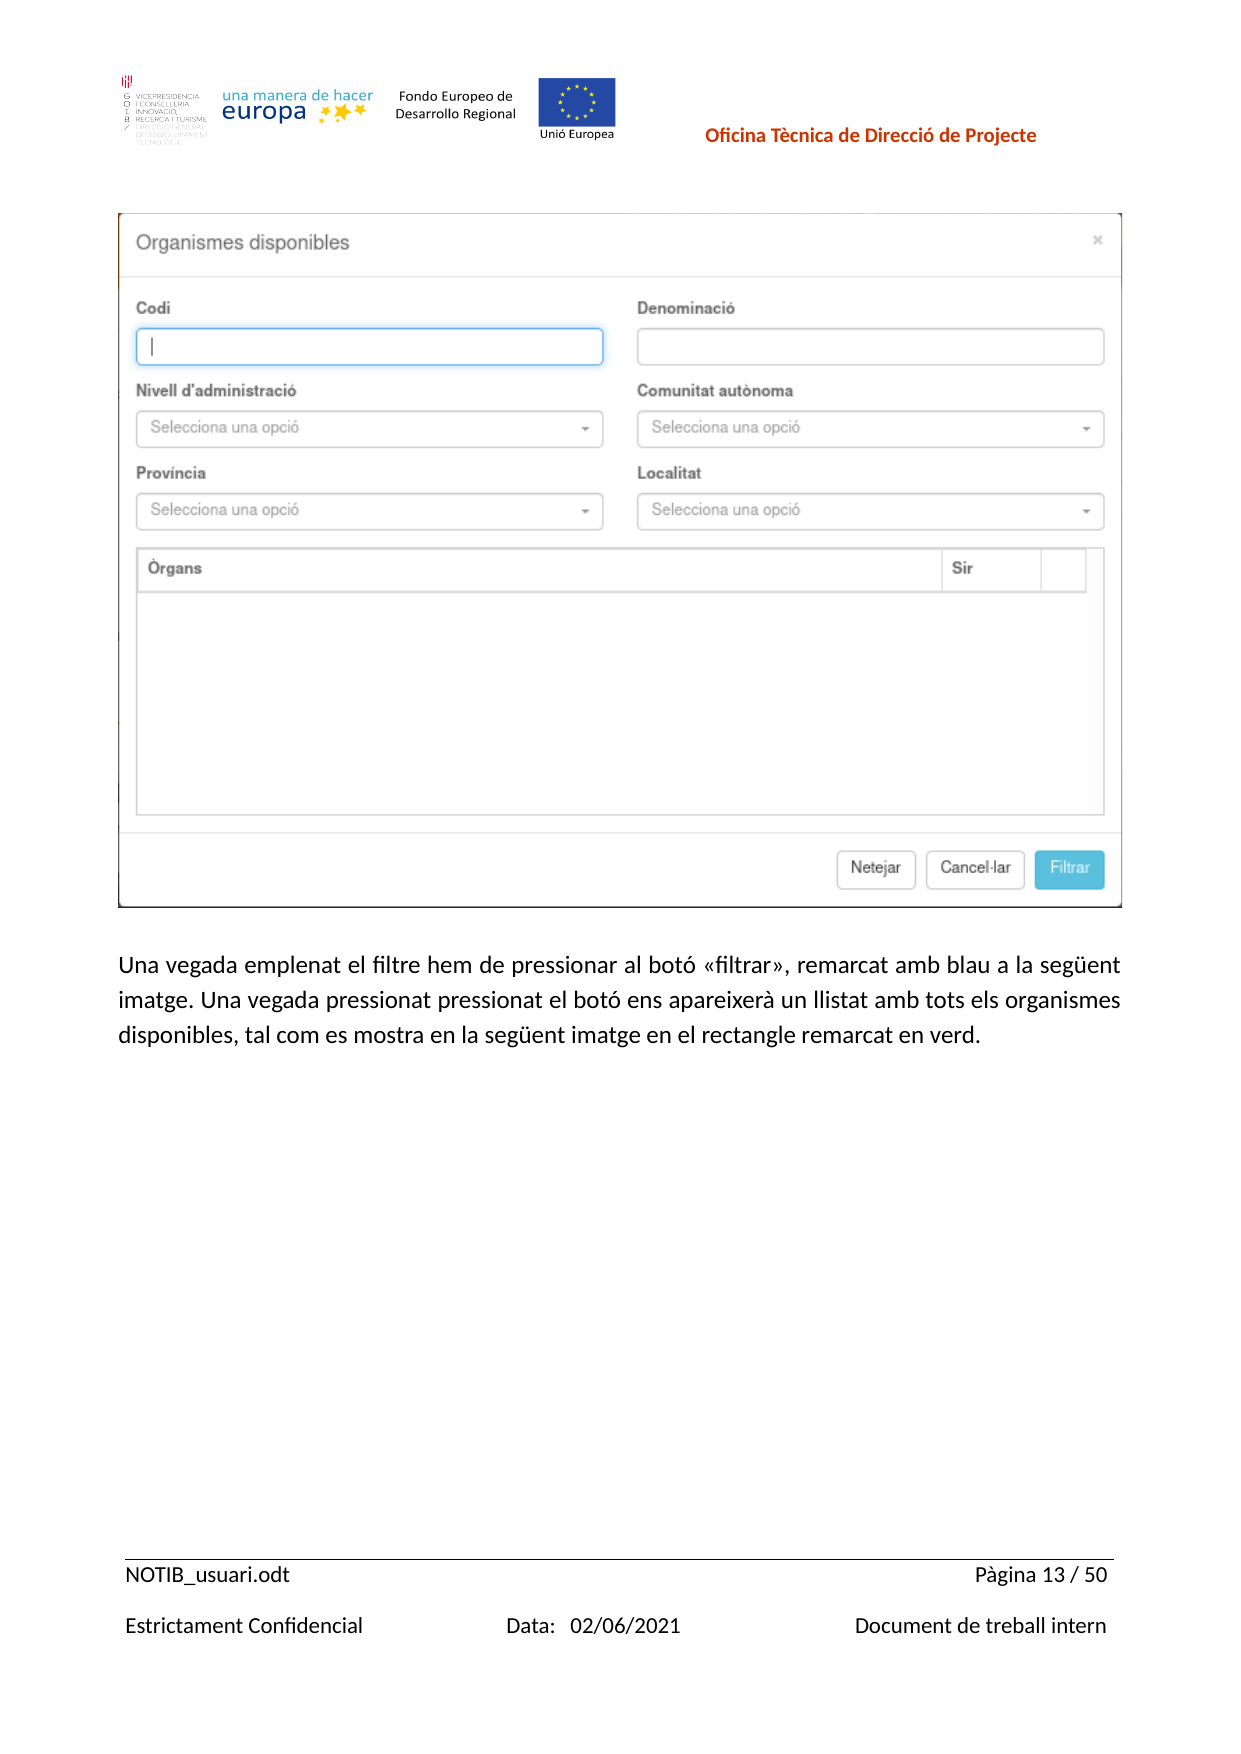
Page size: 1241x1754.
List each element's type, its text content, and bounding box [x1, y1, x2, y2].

picture [118, 213, 1123, 908]
picture [219, 73, 621, 147]
text Una vegada emplenat el filtre hem de pressionar al botó «filtrar», remarcat amb blau a la següent imatge. Una vegada pressionat pressionat el botó ens apareixerà un llistat amb tots els organismes disponibles, tal com es mostra en la següent imatge en el rectangle remarcat en verd. [118, 950, 1122, 1050]
picture [118, 73, 213, 147]
